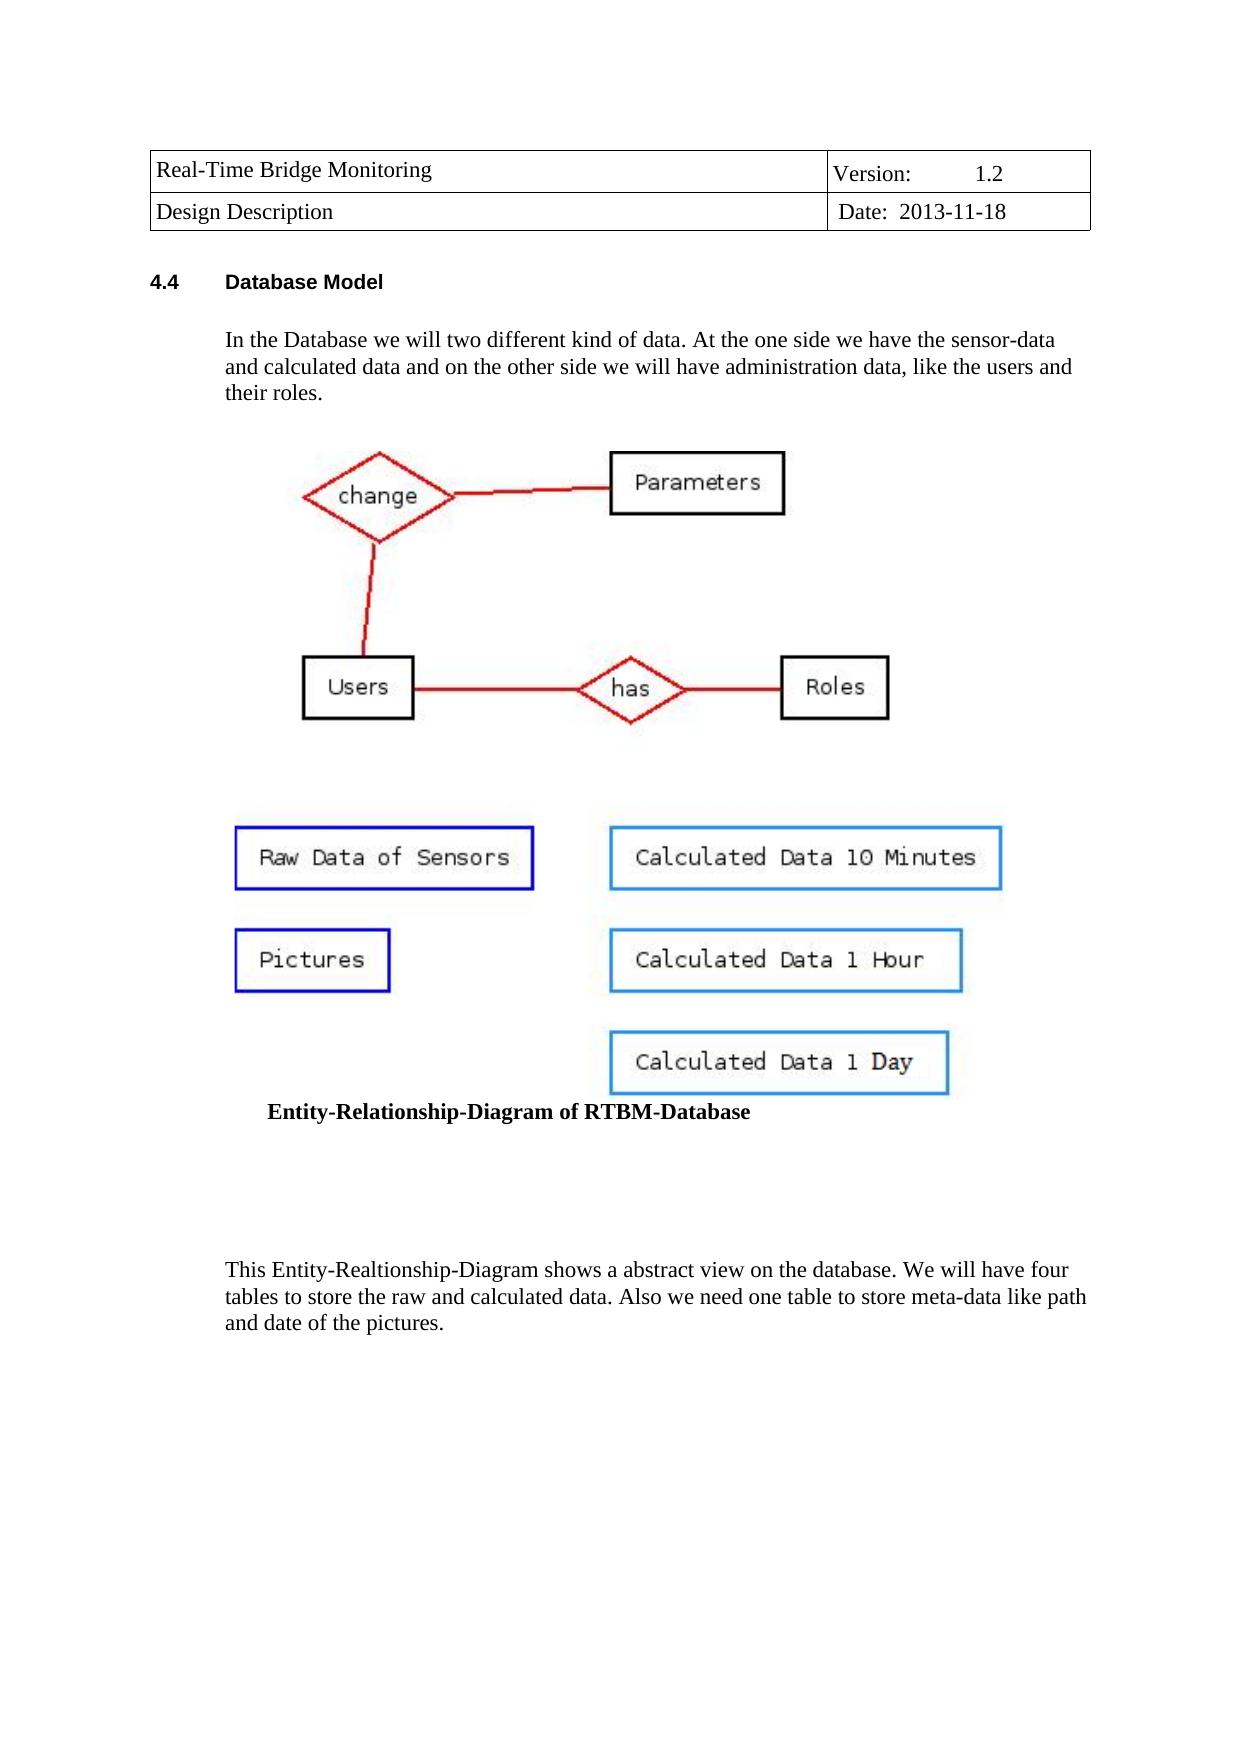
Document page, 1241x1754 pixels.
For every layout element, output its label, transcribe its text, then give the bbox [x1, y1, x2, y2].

text In the Database we will two different kind of data. At the one side we have the sensor-data and calculated data and on the other side we will have administration data, like the users and their roles. [225, 326, 1090, 406]
text This Entity-Realtionship-Diagram shows a abstract view on the database. We will have four tables to store the raw and calculated data. Also we need one table to store meta-data like path and date of the pictures. [225, 1257, 1090, 1336]
picture [234, 451, 1006, 1099]
text Entity-Relationship-Diagram of RTBM-Database [267, 1099, 973, 1125]
subtitle Database Model [150, 269, 1090, 294]
